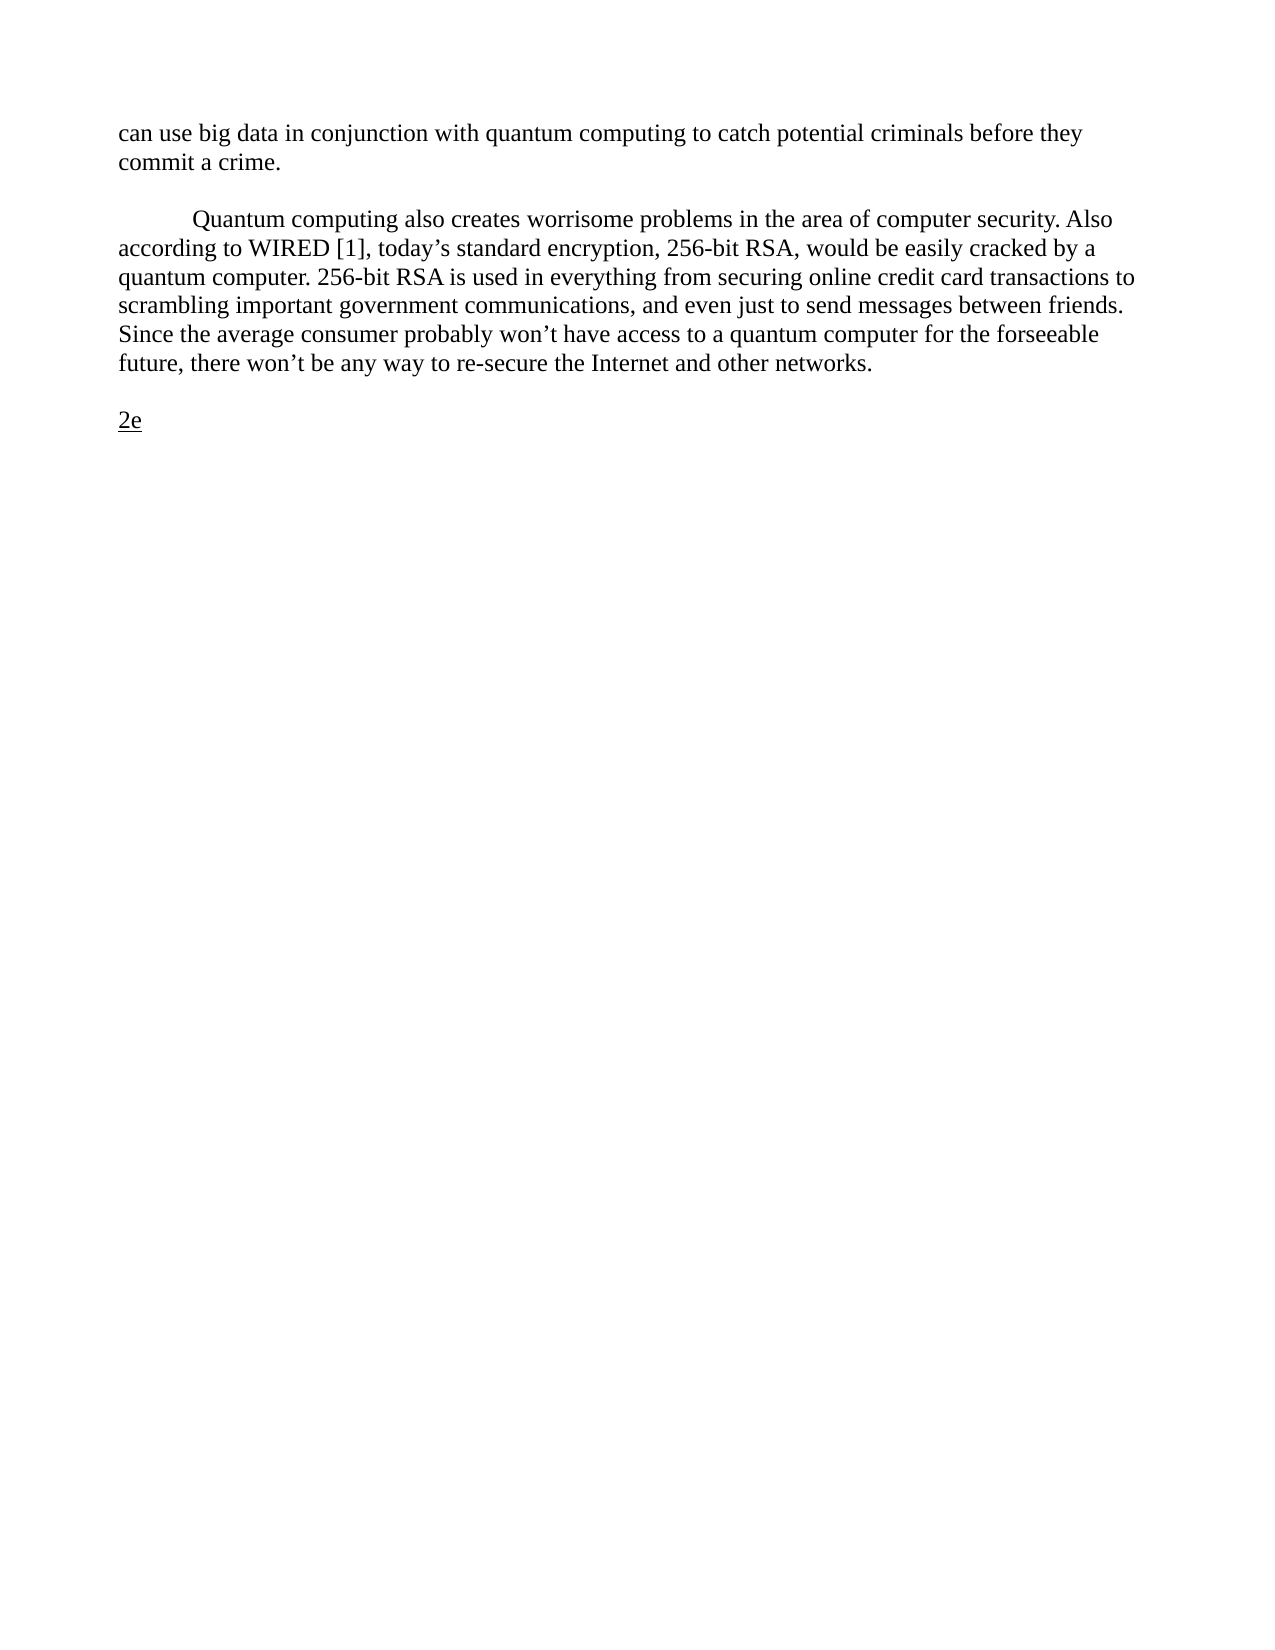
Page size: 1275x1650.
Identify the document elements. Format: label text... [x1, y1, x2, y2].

text can use big data in conjunction with quantum computing to catch potential criminals before they commit a crime. [118, 118, 1157, 176]
text 2e [118, 406, 1157, 434]
text Quantum computing also creates worrisome problems in the area of computer security. Also according to WIRED [1], today’s standard encryption, 256-bit RSA, would be easily cracked by a quantum computer. 256-bit RSA is used in everything from securing online credit card transactions to scrambling important government communications, and even just to send messages between friends. Since the average consumer probably won’t have access to a quantum computer for the forseeable future, there won’t be any way to re-secure the Internet and other networks. [118, 204, 1157, 377]
